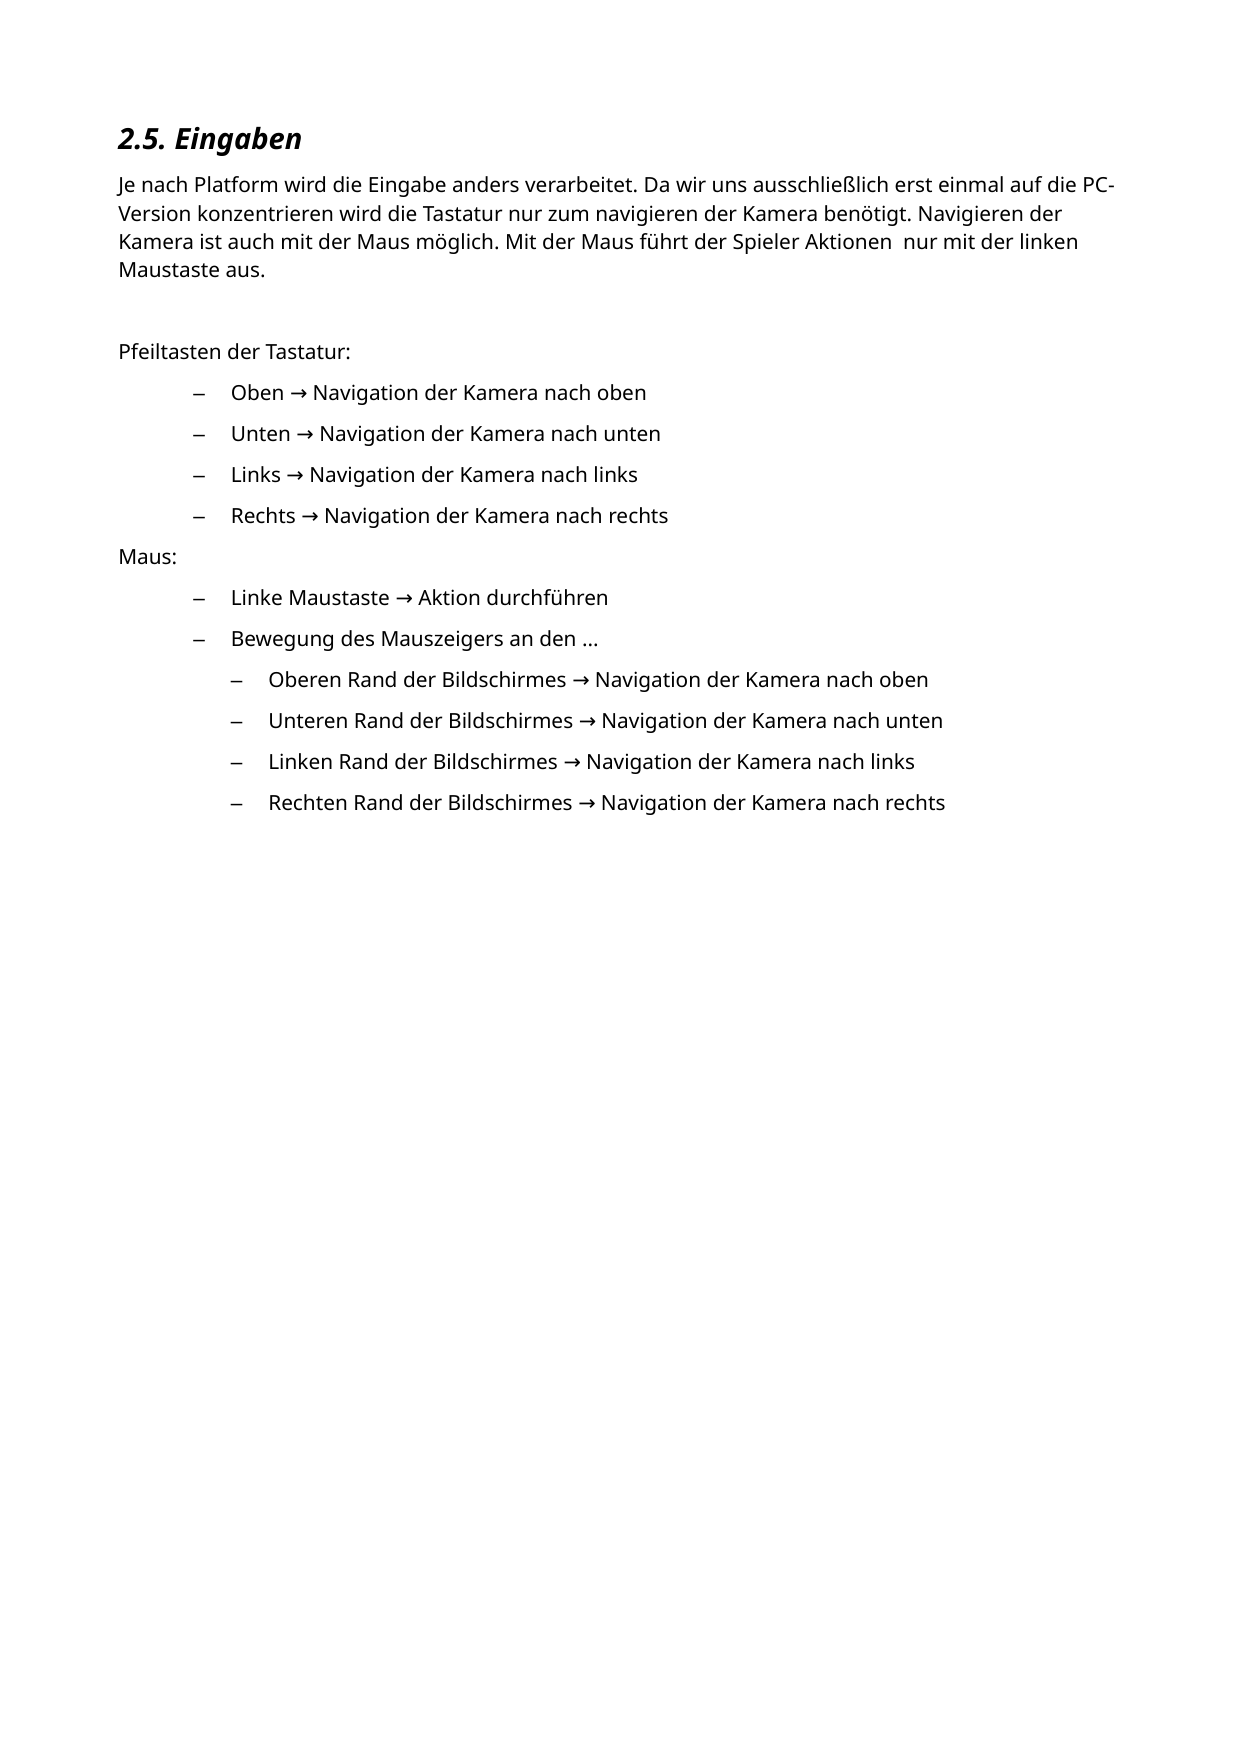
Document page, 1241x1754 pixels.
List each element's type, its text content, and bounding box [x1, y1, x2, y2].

list Rechts → Navigation der Kamera nach rechts [193, 501, 1122, 530]
subtitle 2.5. Eingaben [118, 118, 1122, 158]
list Links → Navigation der Kamera nach links [193, 460, 1122, 489]
list Unteren Rand der Bildschirmes → Navigation der Kamera nach unten [231, 706, 1122, 734]
list Rechten Rand der Bildschirmes → Navigation der Kamera nach rechts [231, 788, 1122, 816]
list Oben → Navigation der Kamera nach oben [193, 378, 1122, 407]
list Linke Maustaste → Aktion durchführen [193, 583, 1122, 612]
list Oberen Rand der Bildschirmes → Navigation der Kamera nach oben [231, 665, 1122, 693]
list Linken Rand der Bildschirmes → Navigation der Kamera nach links [231, 747, 1122, 775]
text Je nach Platform wird die Eingabe anders verarbeitet. Da wir uns ausschließlich erst einmal auf die PC-Version konzentrieren wird die Tastatur nur zum navigieren der Kamera benötigt. Navigieren der Kamera ist auch mit der Maus möglich. Mit der Maus führt der Spieler Aktionen nur mit der linken Maustaste aus. [118, 170, 1122, 284]
list Bewegung des Mauszeigers an den ... [193, 624, 1122, 652]
list Unten → Navigation der Kamera nach unten [193, 419, 1122, 448]
text Pfeiltasten der Tastatur: [118, 337, 1122, 366]
text Maus: [118, 542, 1122, 571]
